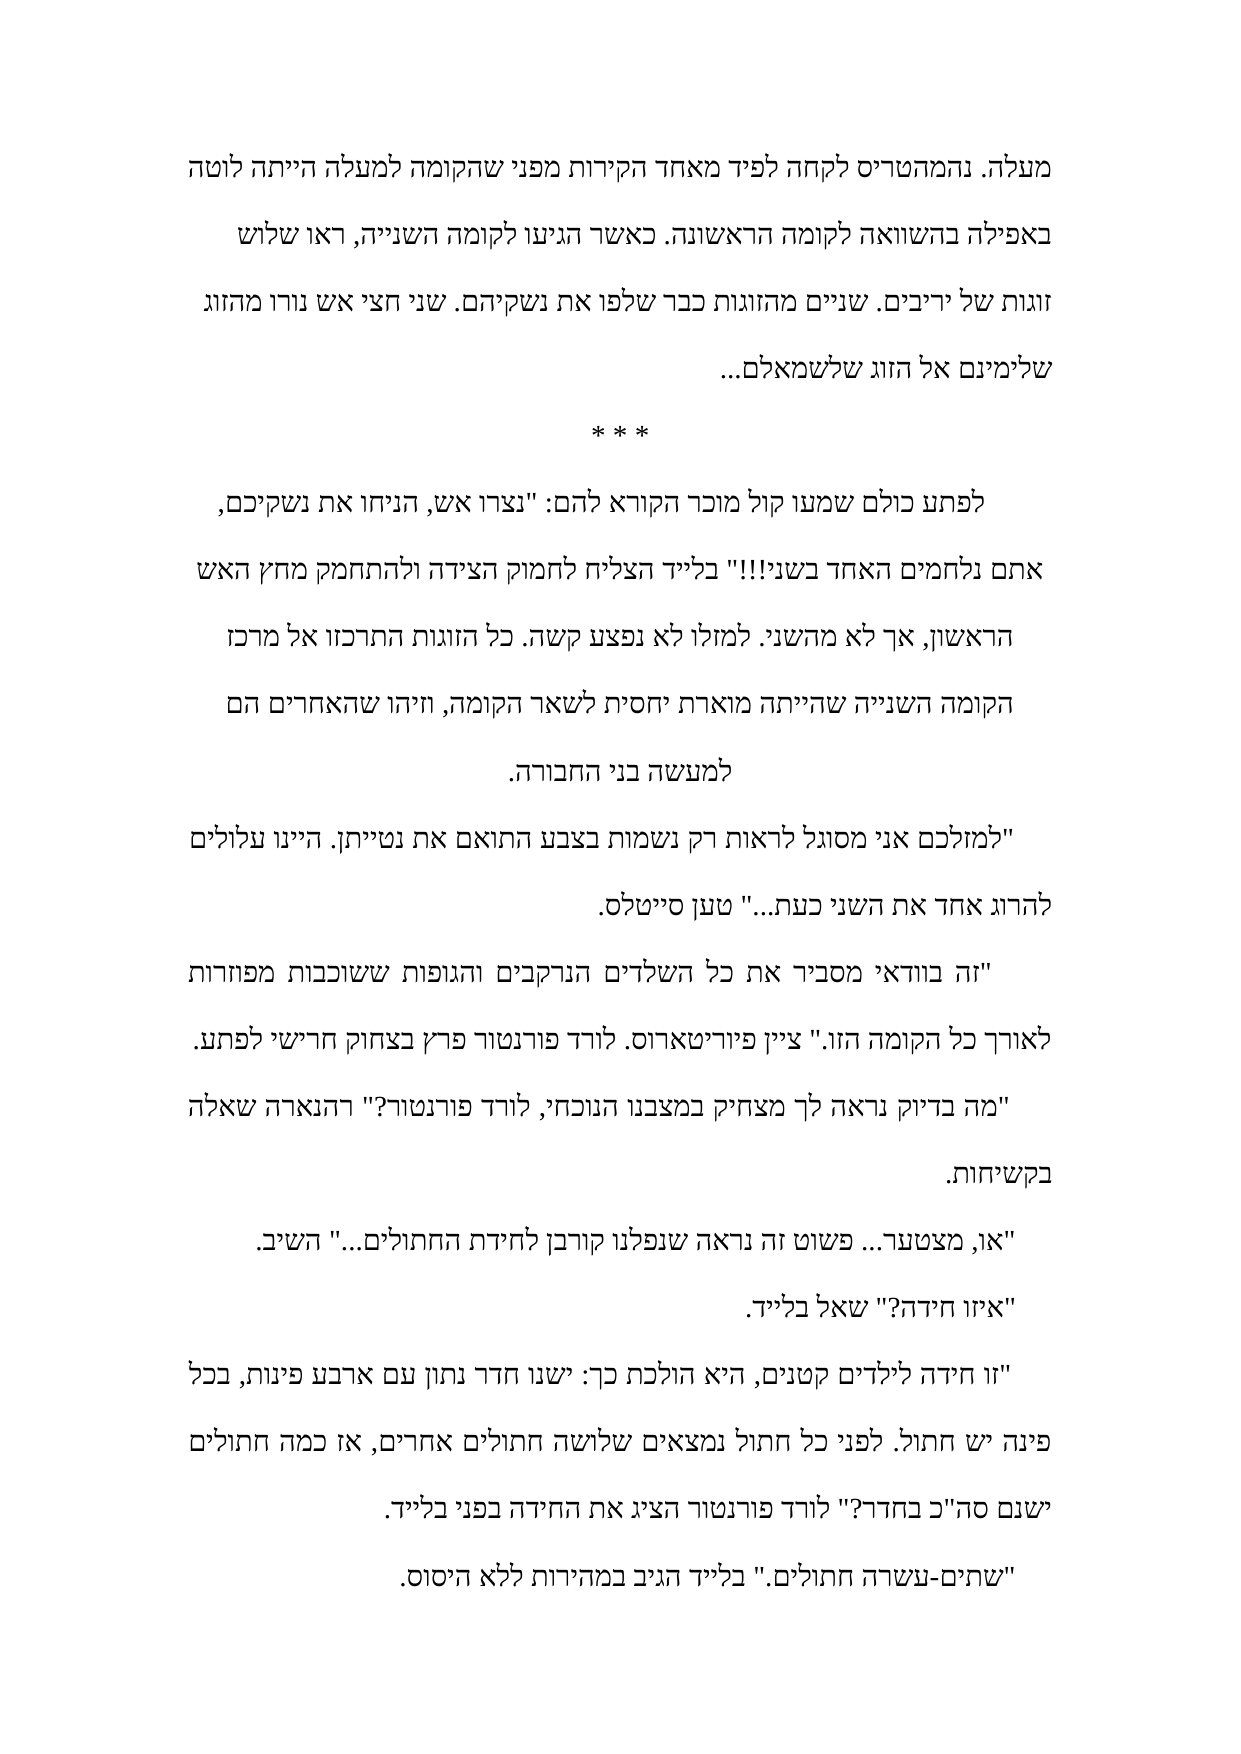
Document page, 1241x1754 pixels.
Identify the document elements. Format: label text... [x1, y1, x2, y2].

text "או, מצטער... פשוט זה נראה שנפלנו קורבן לחידת החתולים..." השיב. [187, 1223, 1053, 1257]
text * * * [187, 418, 1053, 452]
text "יהא כך הדבר, בואי נזוז מכאן." לאחר 195 רגל, הגיעו בחזרה אל המסדרון שהלכו בו לפני שהגיעו אל המעבר הצר בפיצול. מאתיים וארבעים רגל לאחר מכן לכיוון צפון במסדרון, הוא פנה לכיוון צפון-מזרח לכ-180 רגל. ואז התעקל לכיוון מערב, ולאחר 120 רגל נוספות, הגיעו למזלג דרכים. תשעים רגל לכיוון דרום-מערב, הם מצאו שמונה חביות, כולן מלאות בשיכר. נהמהטריס רצתה ללגום מעט, אך לורד פורנטור ייעץ לה להימנע מכך מפני שהיה סיכוי גבוה שחלק או אף כל החביות היו מורעלות. הם חזרו לאחור תשעים רגל, והמשיכו בכיוון צפון-מערב 240 רגל, עד שהגיעו לגרם דרגות ספיראלי שהוביל כלפי מעלה. נהמהטריס לקחה לפיד מאחד הקירות מפני שהקומה למעלה הייתה לוטה באפילה בהשוואה לקומה הראשונה. כאשר הגיעו לקומה השנייה, ראו שלוש זוגות של יריבים. שניים מהזוגות כבר שלפו את נשקיהם. שני חצי אש נורו מהזוג שלימינם אל הזוג שלשמאלם... [187, 150, 1053, 385]
text לפתע כולם שמעו קול מוכר הקורא להם: "נצרו אש, הניחו את נשקיכם, אתם נלחמים האחד בשני!!!" בלייד הצליח לחמוק הצידה ולהתחמק מחץ האש הראשון, אך לא מהשני. למזלו לא נפצע קשה. כל הזוגות התרכזו אל מרכז הקומה השנייה שהייתה מוארת יחסית לשאר הקומה, וזיהו שהאחרים הם למעשה בני החבורה. [187, 485, 1053, 787]
text "איזו חידה?" שאל בלייד. [187, 1290, 1053, 1324]
text "מה בדיוק נראה לך מצחיק במצבנו הנוכחי, לורד פורנטור?" רהנארה שאלה בקשיחות. [187, 1089, 1053, 1190]
text "זה בוודאי מסביר את כל השלדים הנרקבים והגופות ששוכבות מפוזרות לאורך כל הקומה הזו." ציין פיוריטארוס. לורד פורנטור פרץ בצחוק חרישי לפתע. [187, 955, 1053, 1056]
text "למזלכם אני מסוגל לראות רק נשמות בצבע התואם את נטייתן. היינו עלולים להרוג אחד את השני כעת..." טען סייטלס. [187, 821, 1053, 921]
text "שתים-עשרה חתולים." בלייד הגיב במהירות ללא היסוס. [187, 1559, 1053, 1592]
text "זו חידה לילדים קטנים, היא הולכת כך: ישנו חדר נתון עם ארבע פינות, בכל פינה יש חתול. לפני כל חתול נמצאים שלושה חתולים אחרים, אז כמה חתולים ישנם סה"כ בחדר?" לורד פורנטור הציג את החידה בפני בלייד. [187, 1357, 1053, 1525]
